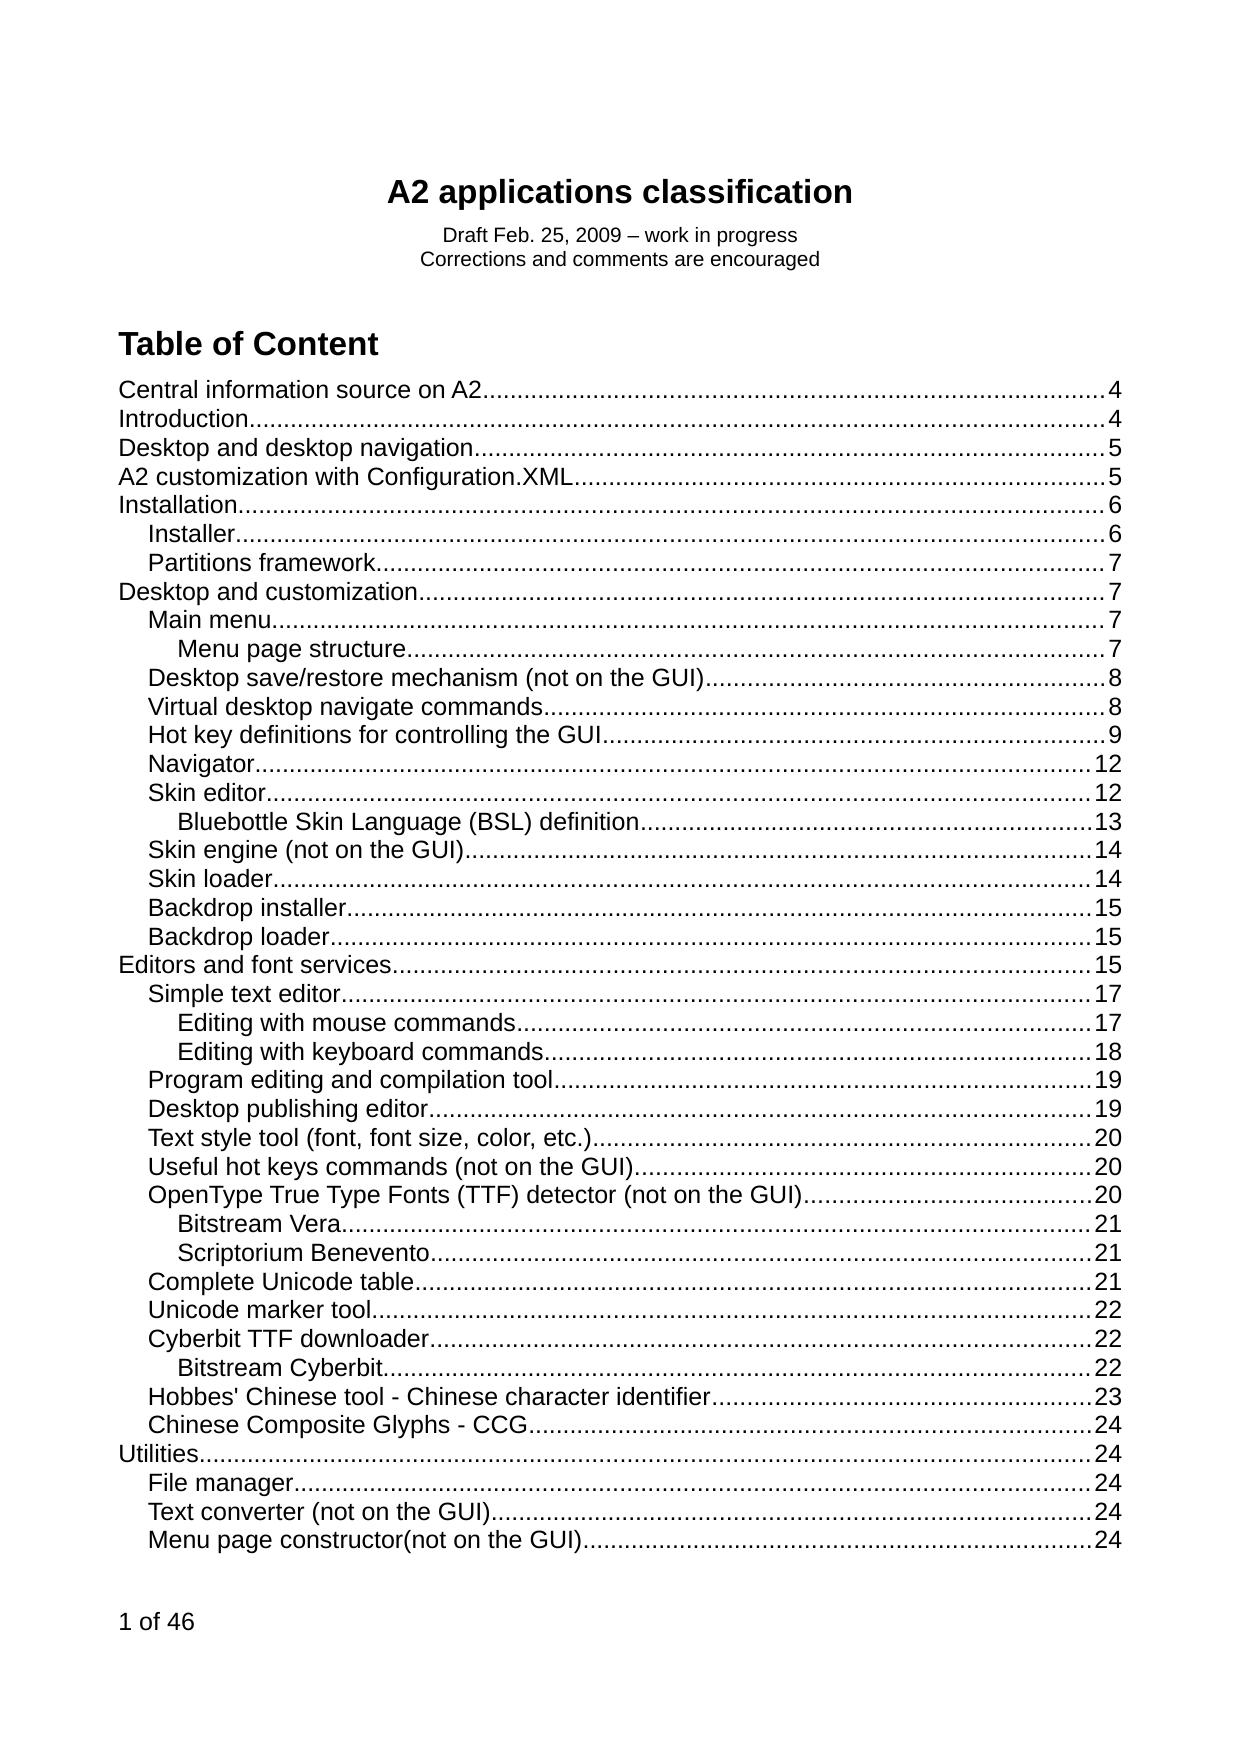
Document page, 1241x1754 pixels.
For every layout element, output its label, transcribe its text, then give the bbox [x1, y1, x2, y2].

text A2 customization with Configuration.XML 5 [118, 462, 1122, 490]
text Installer 6 [148, 519, 1122, 548]
text Text converter (not on the GUI) 24 [148, 1497, 1122, 1525]
text Editing with keyboard commands 18 [177, 1037, 1122, 1065]
text Complete Unicode table 21 [148, 1267, 1122, 1295]
text Text style tool (font, font size, color, etc.) 20 [148, 1123, 1122, 1152]
text Utilities 24 [118, 1439, 1122, 1468]
text Backdrop installer 15 [148, 893, 1122, 922]
text Menu page structure 7 [177, 634, 1122, 663]
text Backdrop loader 15 [148, 922, 1122, 950]
text File manager 24 [148, 1468, 1122, 1497]
text Introduction 4 [118, 404, 1122, 433]
text Draft Feb. 25, 2009 – work in progress [118, 223, 1122, 247]
text Desktop publishing editor 19 [148, 1094, 1122, 1123]
text Skin engine (not on the GUI) 14 [148, 835, 1122, 864]
text Desktop and desktop navigation 5 [118, 433, 1122, 462]
text Editors and font services 15 [118, 950, 1122, 979]
text Desktop and customization 7 [118, 577, 1122, 605]
text Skin loader 14 [148, 864, 1122, 893]
text OpenType True Type Fonts (TTF) detector (not on the GUI) 20 [148, 1180, 1122, 1209]
text Editing with mouse commands 17 [177, 1008, 1122, 1037]
text Hobbes' Chinese tool - Chinese character identifier 23 [148, 1382, 1122, 1410]
text Bitstream Vera 21 [177, 1209, 1122, 1238]
text Useful hot keys commands (not on the GUI) 20 [148, 1152, 1122, 1180]
subtitle Table of Content [118, 324, 1122, 363]
text Cyberbit TTF downloader 22 [148, 1324, 1122, 1353]
text Navigator 12 [148, 749, 1122, 778]
text Partitions framework 7 [148, 548, 1122, 577]
text Simple text editor 17 [148, 979, 1122, 1008]
text Program editing and compilation tool 19 [148, 1065, 1122, 1094]
text Main menu 7 [148, 605, 1122, 634]
subtitle A2 applications classification [118, 172, 1122, 210]
text Unicode marker tool 22 [148, 1295, 1122, 1324]
text Skin editor 12 [148, 778, 1122, 807]
text Central information source on A2 4 [118, 375, 1122, 404]
text Corrections and comments are encouraged [118, 247, 1122, 271]
text Virtual desktop navigate commands 8 [148, 692, 1122, 720]
text Scriptorium Benevento 21 [177, 1238, 1122, 1267]
text Bluebottle Skin Language (BSL) definition 13 [177, 807, 1122, 835]
text Bitstream Cyberbit 22 [177, 1353, 1122, 1382]
text Chinese Composite Glyphs - CCG 24 [148, 1410, 1122, 1439]
text Desktop save/restore mechanism (not on the GUI) 8 [148, 663, 1122, 692]
text Installation 6 [118, 490, 1122, 519]
text Hot key definitions for controlling the GUI 9 [148, 720, 1122, 749]
text Menu page constructor(not on the GUI) 24 [148, 1525, 1122, 1554]
